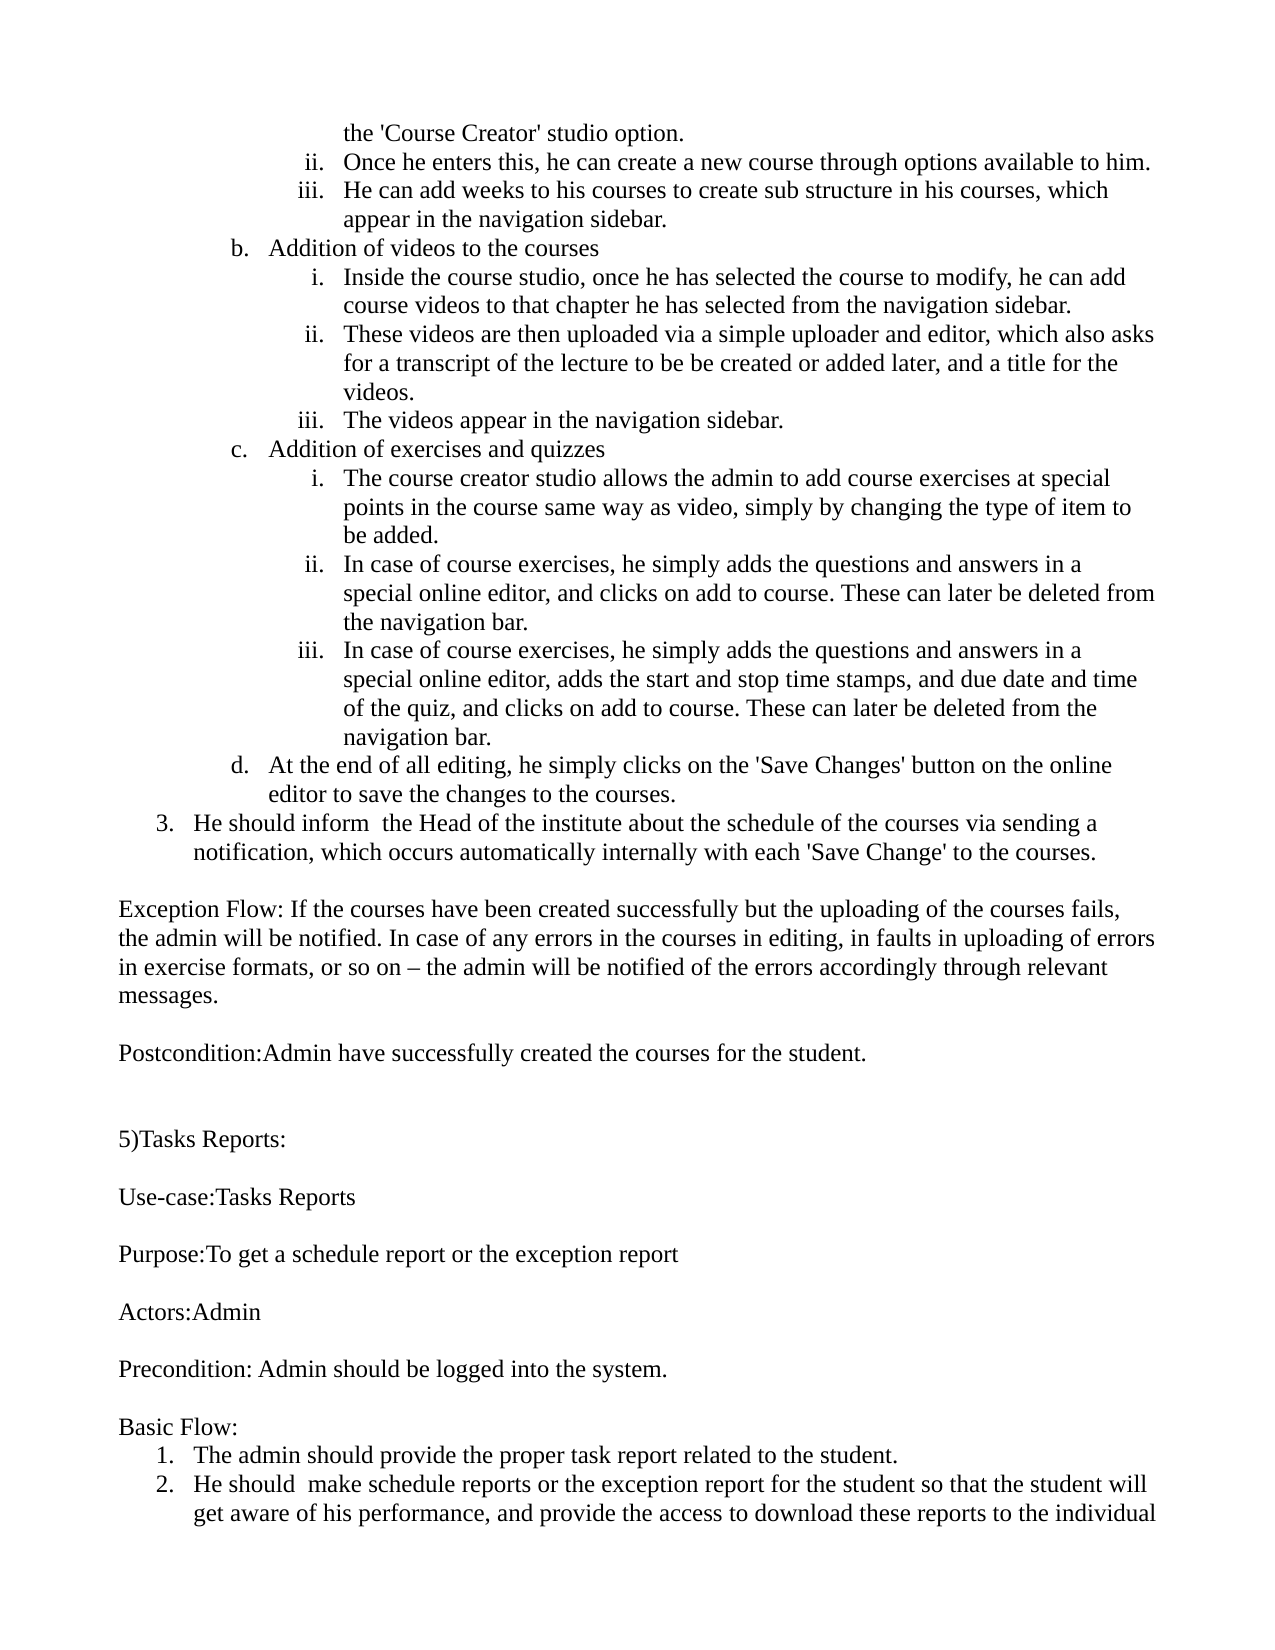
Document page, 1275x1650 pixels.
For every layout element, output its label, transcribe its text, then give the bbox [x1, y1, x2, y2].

list In case of course exercises, he simply adds the questions and answers in a special online editor, and clicks on add to course. These can later be deleted from the navigation bar. [324, 549, 1157, 636]
text Precondition: Admin should be logged into the system. [118, 1354, 1157, 1383]
text Actors:Admin [118, 1297, 1157, 1326]
list He should inform the Head of the institute about the schedule of the courses via sending a notification, which occurs automatically internally with each 'Save Change' to the courses. [156, 808, 1157, 866]
list Inside the course studio, once he has selected the course to modify, he can add course videos to that chapter he has selected from the navigation sidebar. [324, 262, 1157, 319]
text Postcondition:Admin have successfully created the courses for the student. [118, 1038, 1157, 1067]
text 5)Tasks Reports: [118, 1124, 1157, 1153]
list Once he enters this, he can create a new course through options available to him. [324, 147, 1157, 176]
text Purpose:To get a schedule report or the exception report [118, 1239, 1157, 1268]
text Basic Flow: [118, 1412, 1157, 1441]
list At the end of all editing, he simply clicks on the 'Save Changes' button on the online editor to save the changes to the courses. [231, 751, 1157, 808]
list Addition of exercises and quizzes [231, 434, 1157, 463]
list The videos appear in the navigation sidebar. [324, 406, 1157, 434]
list the 'Course Creator' studio option. [324, 118, 1157, 147]
text Exception Flow: If the courses have been created successfully but the uploading of the courses fails, the admin will be notified. In case of any errors in the courses in editing, in faults in uploading of errors in exercise formats, or so on – the admin will be notified of the errors accordingly through relevant messages. [118, 894, 1157, 1009]
list In case of course exercises, he simply adds the questions and answers in a special online editor, adds the start and stop time stamps, and due date and time of the quiz, and clicks on add to course. These can later be deleted from the navigation bar. [324, 636, 1157, 751]
list The course creator studio allows the admin to add course exercises at special points in the course same way as video, simply by changing the type of item to be added. [324, 463, 1157, 549]
list He should make schedule reports or the exception report for the student so that the student will get aware of his performance, and provide the access to download these reports to the individual [156, 1469, 1157, 1527]
list Addition of videos to the courses [231, 233, 1157, 262]
list The admin should provide the proper task report related to the student. [156, 1441, 1157, 1469]
list He can add weeks to his courses to create sub structure in his courses, which appear in the navigation sidebar. [324, 176, 1157, 233]
text Use-case:Tasks Reports [118, 1182, 1157, 1211]
list These videos are then uploaded via a simple uploader and editor, which also asks for a transcript of the lecture to be be created or added later, and a title for the videos. [324, 319, 1157, 406]
